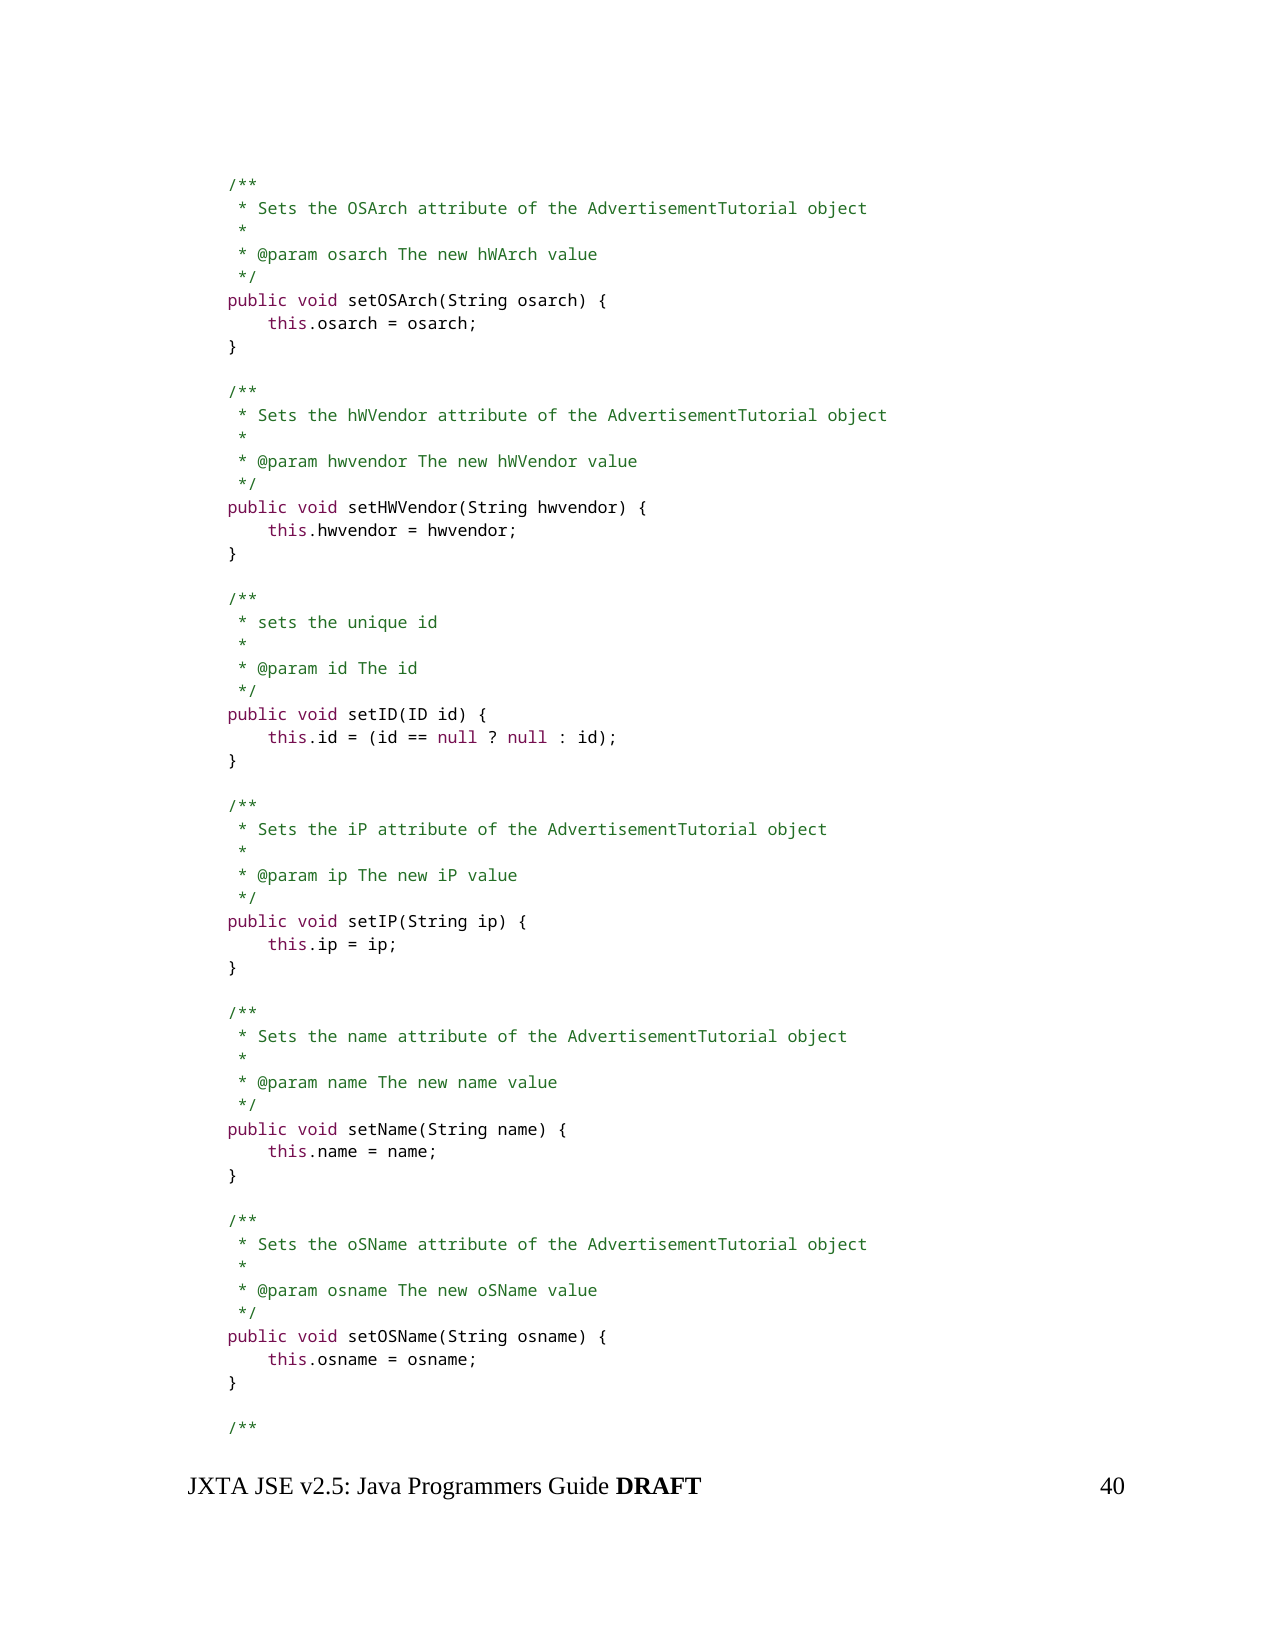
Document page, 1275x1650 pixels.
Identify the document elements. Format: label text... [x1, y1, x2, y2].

text public void setIP(String ip) { [187, 910, 1125, 933]
text /** [187, 587, 1125, 610]
text this.id = (id == null ? null : id); [187, 726, 1125, 748]
text * [187, 841, 1125, 864]
text * Sets the iP attribute of the AdvertisementTutorial object [187, 818, 1125, 841]
text */ [187, 679, 1125, 702]
text /** [187, 173, 1125, 196]
text * Sets the name attribute of the AdvertisementTutorial object [187, 1025, 1125, 1048]
text * [187, 219, 1125, 242]
text /** [187, 1416, 1125, 1439]
text } [187, 1163, 1125, 1186]
text public void setID(ID id) { [187, 702, 1125, 726]
text */ [187, 265, 1125, 288]
text * @param id The id [187, 656, 1125, 679]
text this.name = name; [187, 1140, 1125, 1163]
text * Sets the hWVendor attribute of the AdvertisementTutorial object [187, 403, 1125, 426]
text * [187, 1048, 1125, 1071]
text * @param name The new name value [187, 1071, 1125, 1094]
text } [187, 748, 1125, 772]
text this.osarch = osarch; [187, 311, 1125, 334]
text * @param hwvendor The new hWVendor value [187, 449, 1125, 472]
text */ [187, 472, 1125, 495]
text */ [187, 887, 1125, 910]
text /** [187, 1209, 1125, 1232]
text * @param osarch The new hWArch value [187, 242, 1125, 265]
text * Sets the OSArch attribute of the AdvertisementTutorial object [187, 196, 1125, 219]
text * @param osname The new oSName value [187, 1278, 1125, 1301]
text /** [187, 794, 1125, 818]
text * [187, 1255, 1125, 1278]
text this.ip = ip; [187, 933, 1125, 956]
text * [187, 633, 1125, 656]
text /** [187, 380, 1125, 403]
text public void setOSArch(String osarch) { [187, 288, 1125, 311]
text */ [187, 1301, 1125, 1324]
text * Sets the oSName attribute of the AdvertisementTutorial object [187, 1232, 1125, 1255]
text /** [187, 1002, 1125, 1025]
text * @param ip The new iP value [187, 864, 1125, 887]
text this.osname = osname; [187, 1347, 1125, 1370]
text this.hwvendor = hwvendor; [187, 518, 1125, 541]
text * [187, 426, 1125, 449]
text * sets the unique id [187, 610, 1125, 633]
text public void setHWVendor(String hwvendor) { [187, 495, 1125, 518]
text } [187, 334, 1125, 357]
text public void setOSName(String osname) { [187, 1324, 1125, 1347]
text } [187, 1370, 1125, 1393]
text } [187, 956, 1125, 979]
text } [187, 541, 1125, 564]
text public void setName(String name) { [187, 1117, 1125, 1140]
text */ [187, 1094, 1125, 1117]
